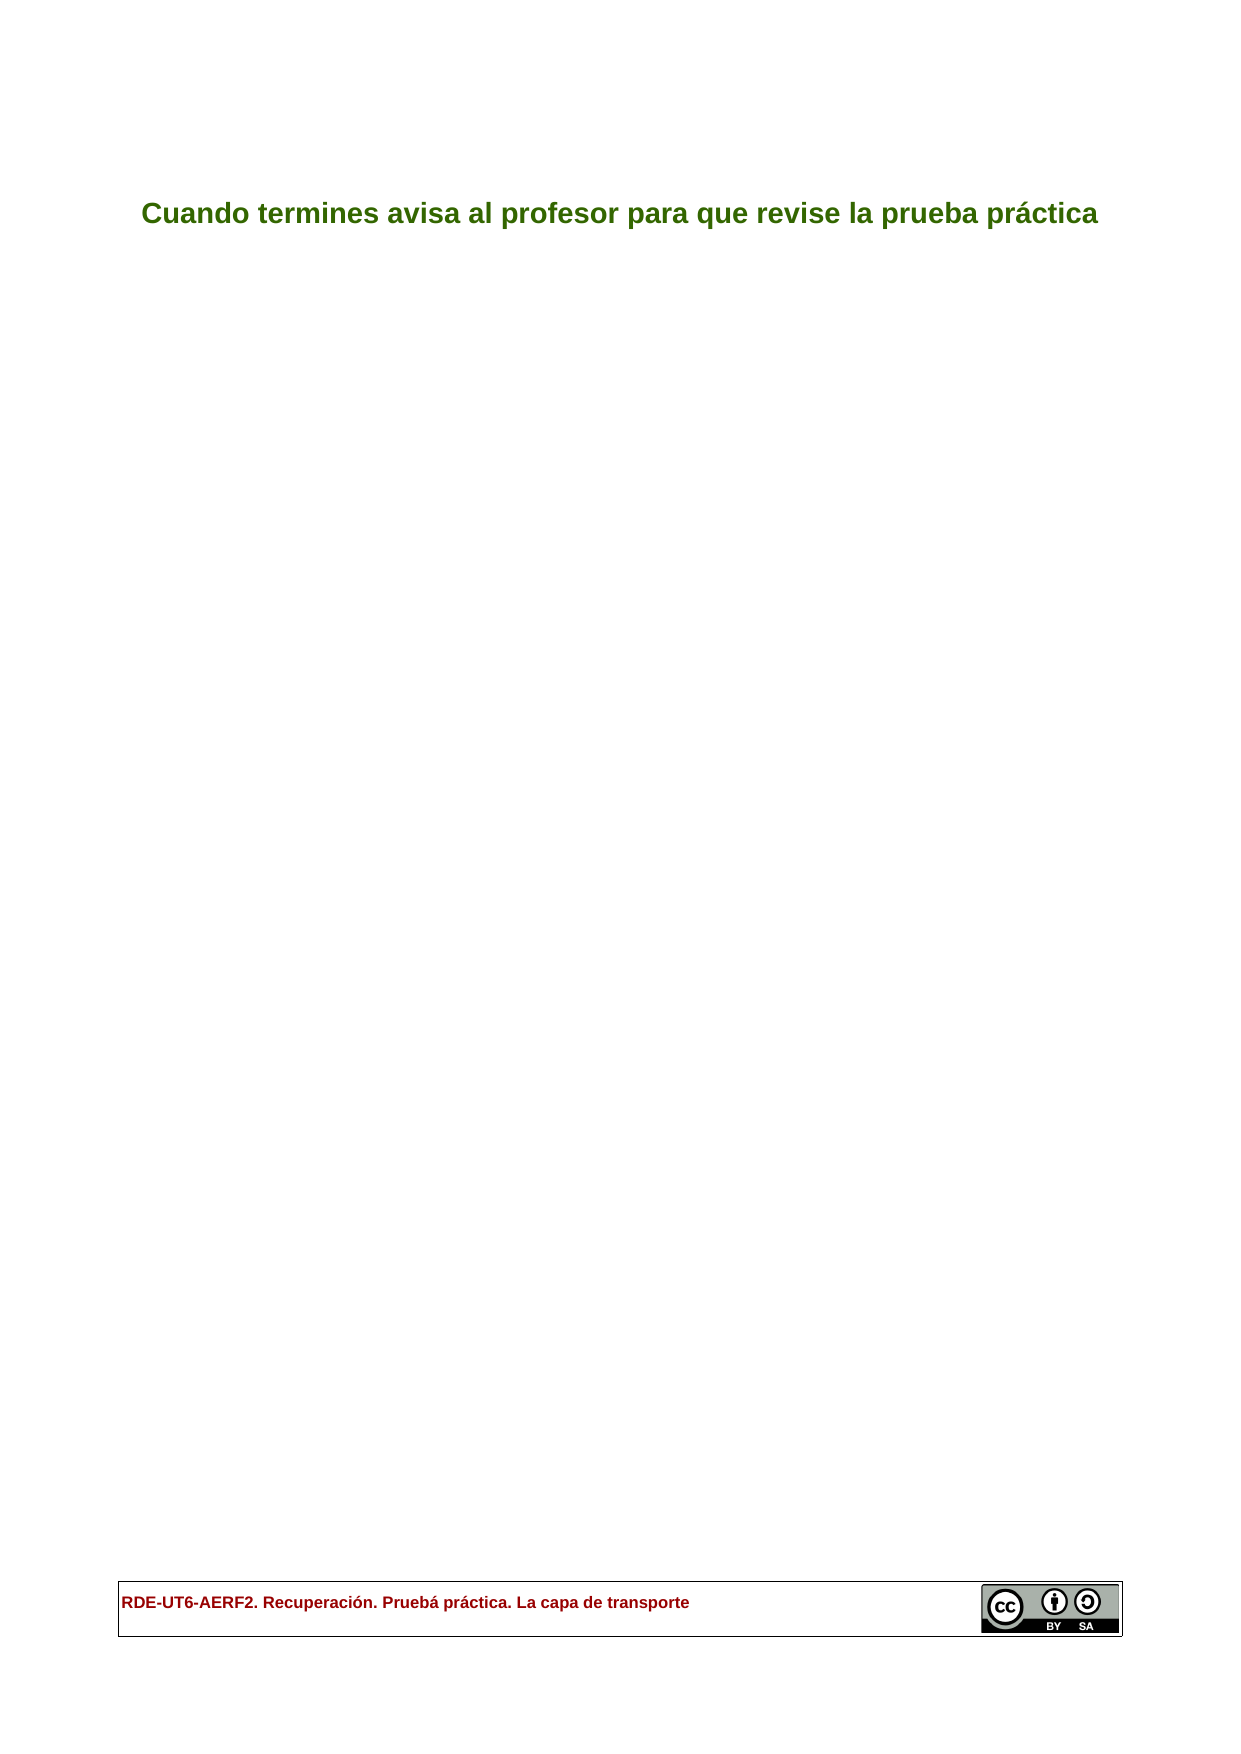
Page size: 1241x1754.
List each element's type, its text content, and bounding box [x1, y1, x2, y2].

text Cuando termines avisa al profesor para que revise la prueba práctica [118, 196, 1122, 229]
picture [981, 1584, 1119, 1633]
